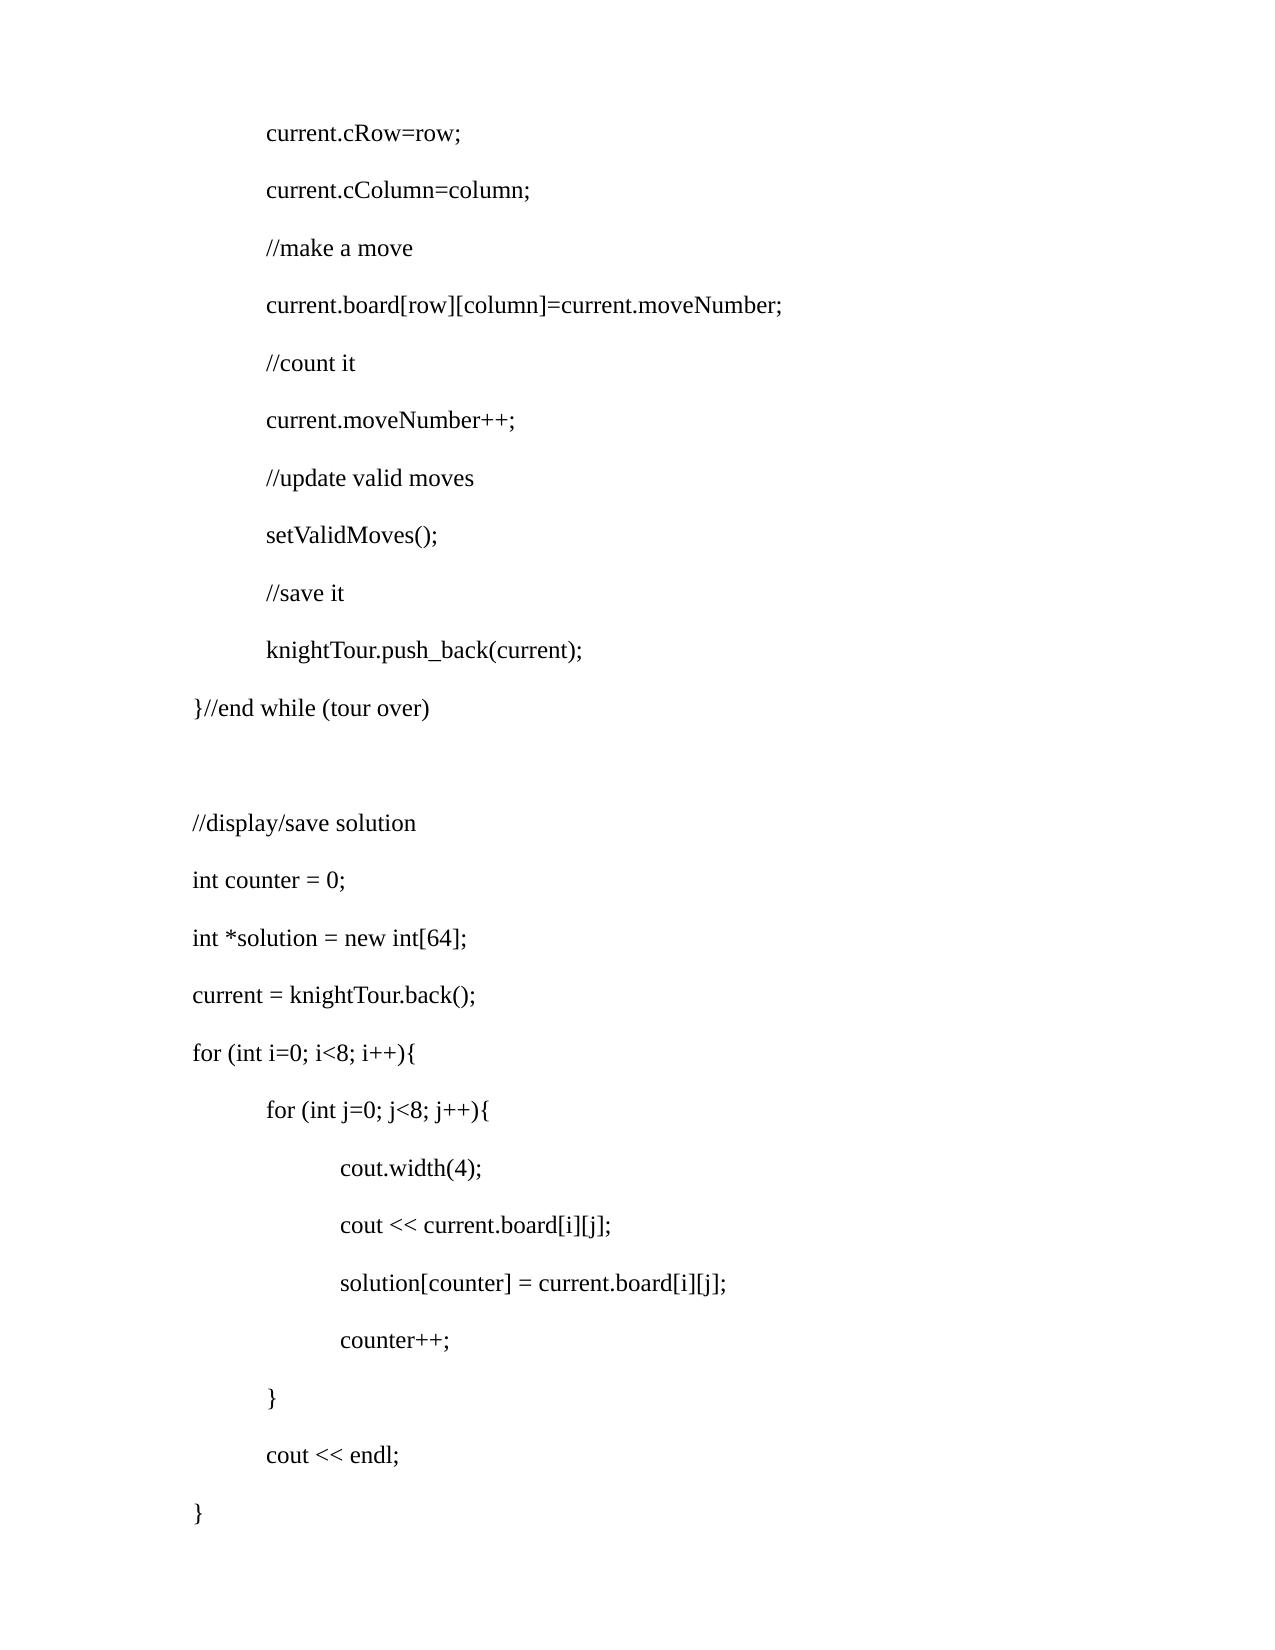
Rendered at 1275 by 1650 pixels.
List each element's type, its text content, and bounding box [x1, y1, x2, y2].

text int *solution = new int[64]; [118, 923, 1157, 952]
text for (int j=0; j<8; j++){ [118, 1096, 1157, 1124]
text current = knightTour.back(); [118, 981, 1157, 1009]
text for (int i=0; i<8; i++){ [118, 1038, 1157, 1067]
text int counter = 0; [118, 866, 1157, 894]
text } [118, 1383, 1157, 1412]
text current.cColumn=column; [118, 176, 1157, 204]
text //display/save solution [118, 808, 1157, 837]
text solution[counter] = current.board[i][j]; [118, 1268, 1157, 1297]
text }//end while (tour over) [118, 693, 1157, 722]
text //update valid moves [118, 463, 1157, 492]
text //count it [118, 348, 1157, 377]
text cout << endl; [118, 1441, 1157, 1469]
text cout.width(4); [118, 1153, 1157, 1182]
text setValidMoves(); [118, 521, 1157, 549]
text //save it [118, 578, 1157, 607]
text //make a move [118, 233, 1157, 262]
text current.board[row][column]=current.moveNumber; [118, 291, 1157, 319]
text knightTour.push_back(current); [118, 636, 1157, 664]
text cout << current.board[i][j]; [118, 1211, 1157, 1239]
text current.cRow=row; [118, 118, 1157, 147]
text current.moveNumber++; [118, 406, 1157, 434]
text counter++; [118, 1326, 1157, 1354]
text } [118, 1498, 1157, 1527]
